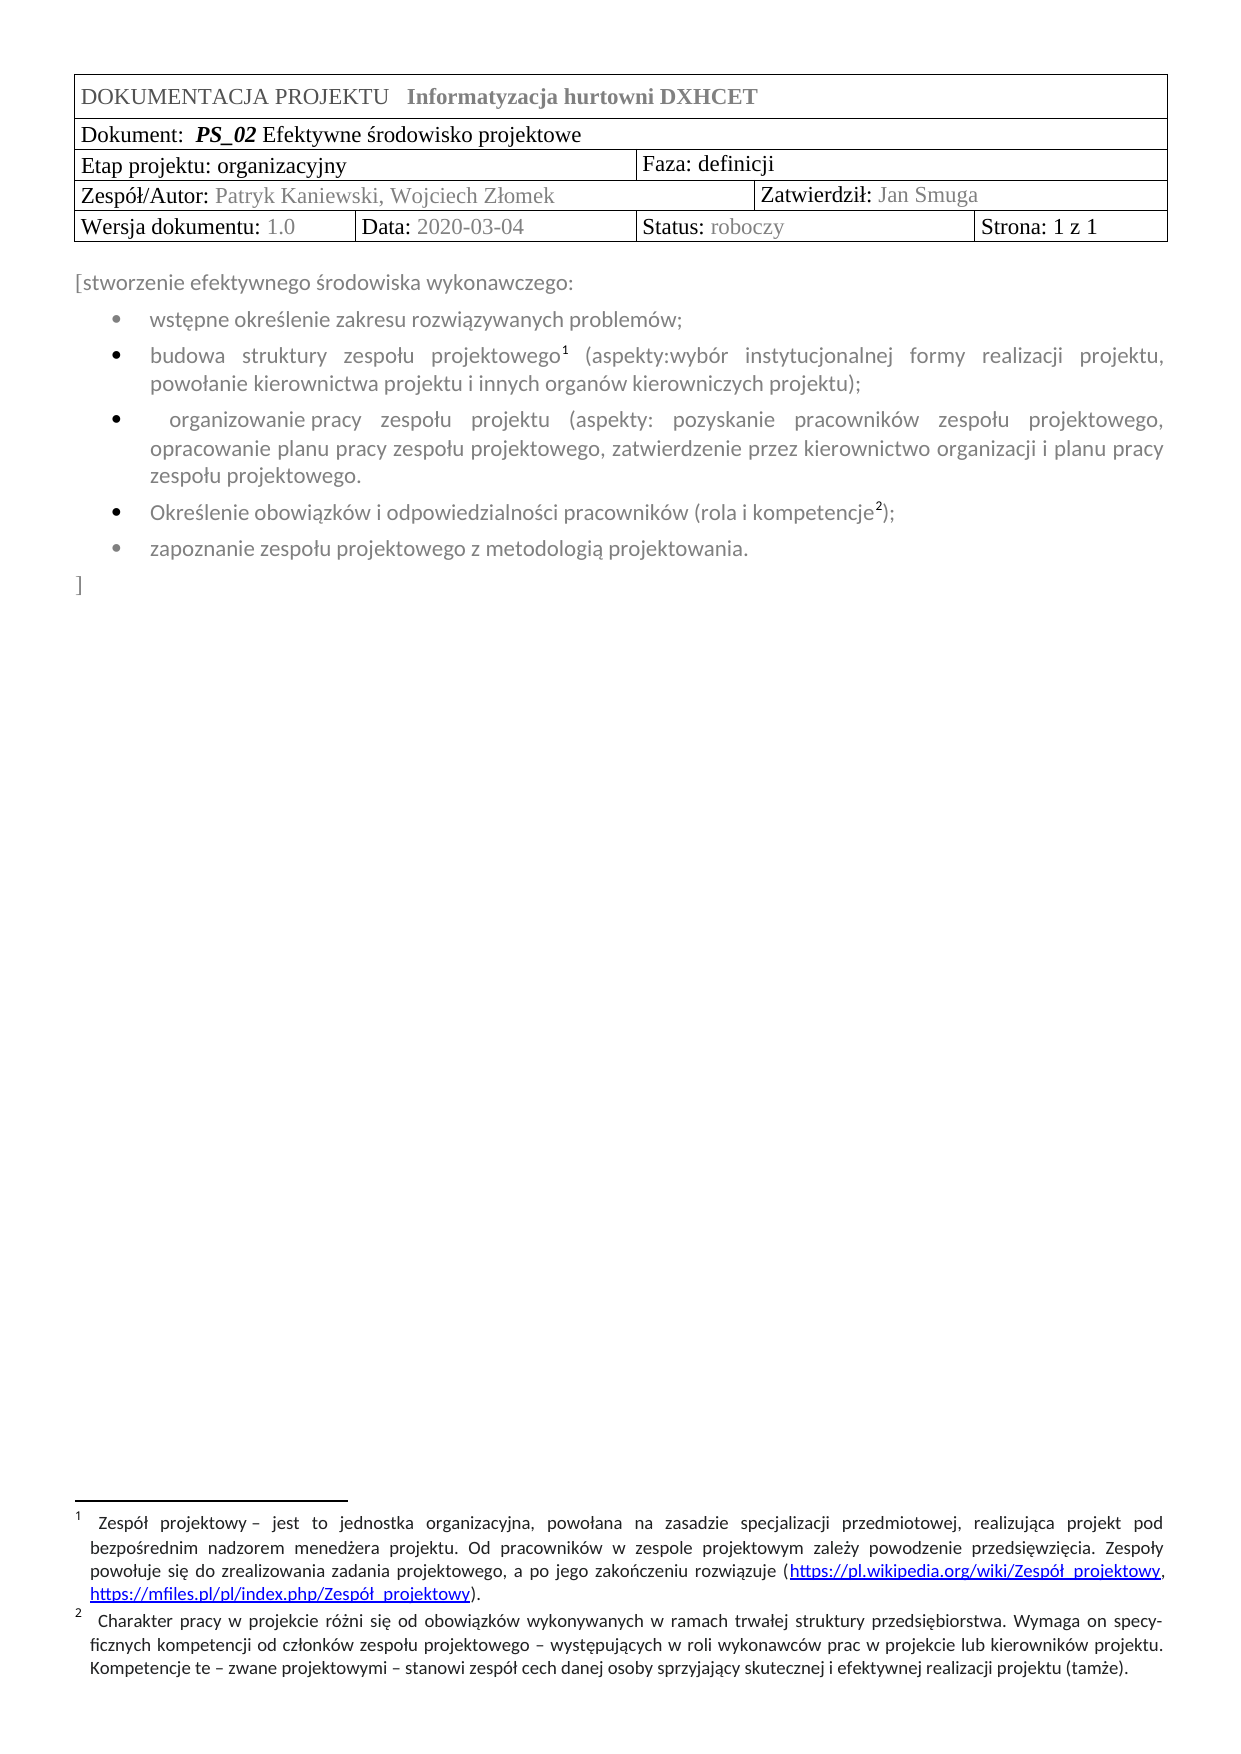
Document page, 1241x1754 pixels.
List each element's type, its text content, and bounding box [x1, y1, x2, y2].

list Charakter pracy w projekcie różni się od obowiązków wykonywanych w ramach trwałej struktury przedsiębiorstwa. Wymaga on specy-ficznych kompetencji od członków zespołu projektowego – występujących w roli wykonawców prac w projekcie lub kierowników projektu. Kompetencje te – zwane projektowymi – stanowi zespół cech danej osoby sprzyjający skutecznej i efektywnej realizacji projektu (tamże). [75, 1605, 1165, 1679]
list Określenie obowiązków i odpowiedzialności pracowników (rola i kompetencje); [112, 498, 1165, 526]
list Zespół projektowy – jest to jednostka organizacyjna, powołana na zasadzie specjalizacji przedmiotowej, realizująca projekt pod bezpośrednim nadzorem menedżera projektu. Od pracowników w zespole projektowym zależy powodzenie przedsięwzięcia. Zespoły powołuje się do zrealizowania zadania projektowego, a po jego zakończeniu rozwiązuje (https://pl.wikipedia.org/wiki/Zespół_projektowy, https://mfiles.pl/pl/index.php/Zespół_projektowy). [75, 1507, 1165, 1605]
list wstępne określenie zakresu rozwiązywanych problemów; [112, 305, 1165, 333]
list budowa struktury zespołu projektowego (aspekty:wybór instytucjonalnej formy realizacji projektu, powołanie kierownictwa projektu i innych organów kierowniczych projektu); [112, 341, 1165, 397]
text ] [75, 571, 1165, 597]
list organizowanie pracy zespołu projektu (aspekty: pozyskanie pracowników zespołu projektowego, opracowanie planu pracy zespołu projektowego, zatwierdzenie przez kierownictwo organizacji i planu pracy zespołu projektowego. [112, 406, 1165, 490]
text [stworzenie efektywnego środowiska wykonawczego: [75, 268, 1165, 297]
list zapoznanie zespołu projektowego z metodologią projektowania. [112, 534, 1165, 562]
